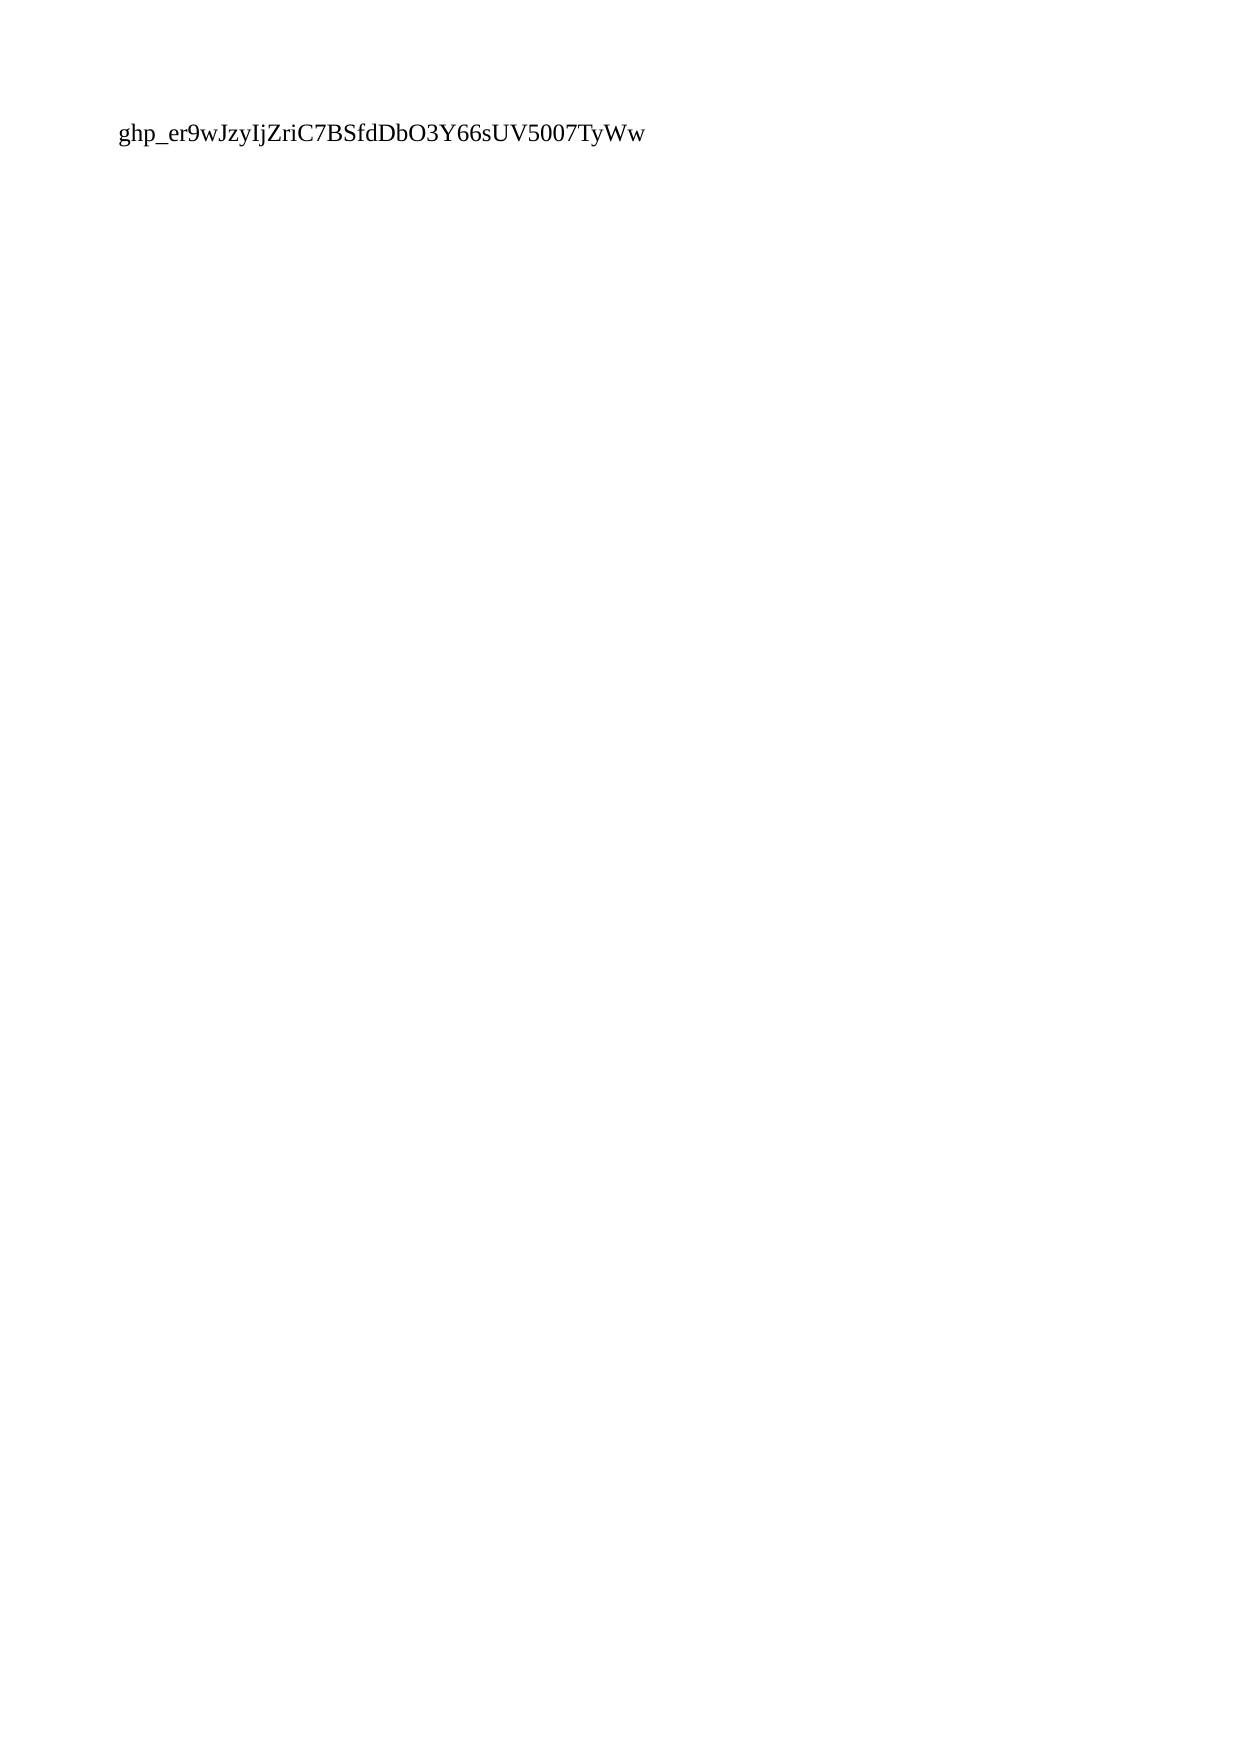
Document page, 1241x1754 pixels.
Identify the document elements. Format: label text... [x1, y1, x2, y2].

text 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 [118, 118, 1122, 147]
